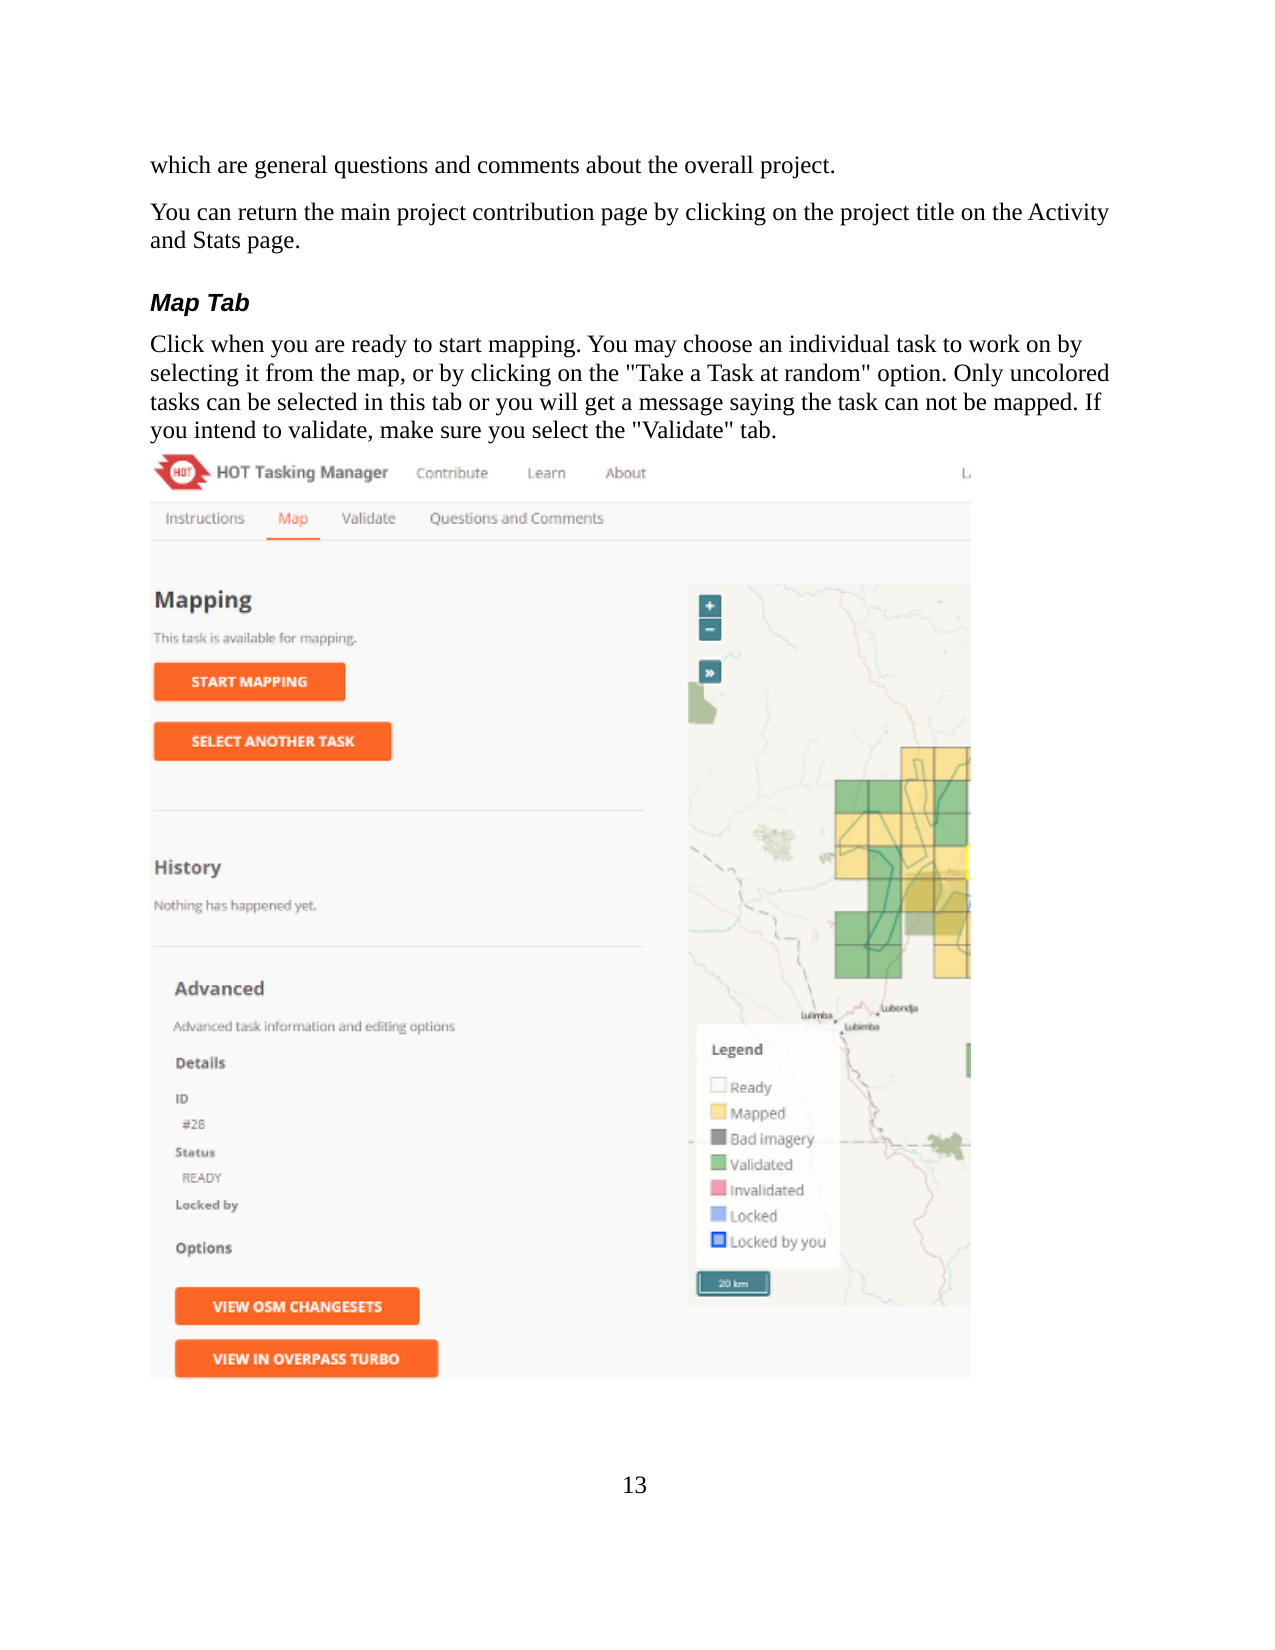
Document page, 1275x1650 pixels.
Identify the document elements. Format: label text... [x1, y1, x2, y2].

picture [150, 453, 971, 1379]
text which are general questions and comments about the overall project. [150, 150, 1125, 179]
subtitle Map Tab [150, 288, 1125, 317]
text Click when you are ready to start mapping. You may choose an individual task to work on by selecting it from the map, or by clicking on the "Take a Task at random" option. Only uncolored tasks can be selected in this tab or you will get a message saying the task can not be mapped. If you intend to validate, make sure you select the "Validate" tab. [150, 329, 1125, 444]
text You can return the main project contribution page by clicking on the project title on the Activity and Stats page. [150, 197, 1125, 254]
